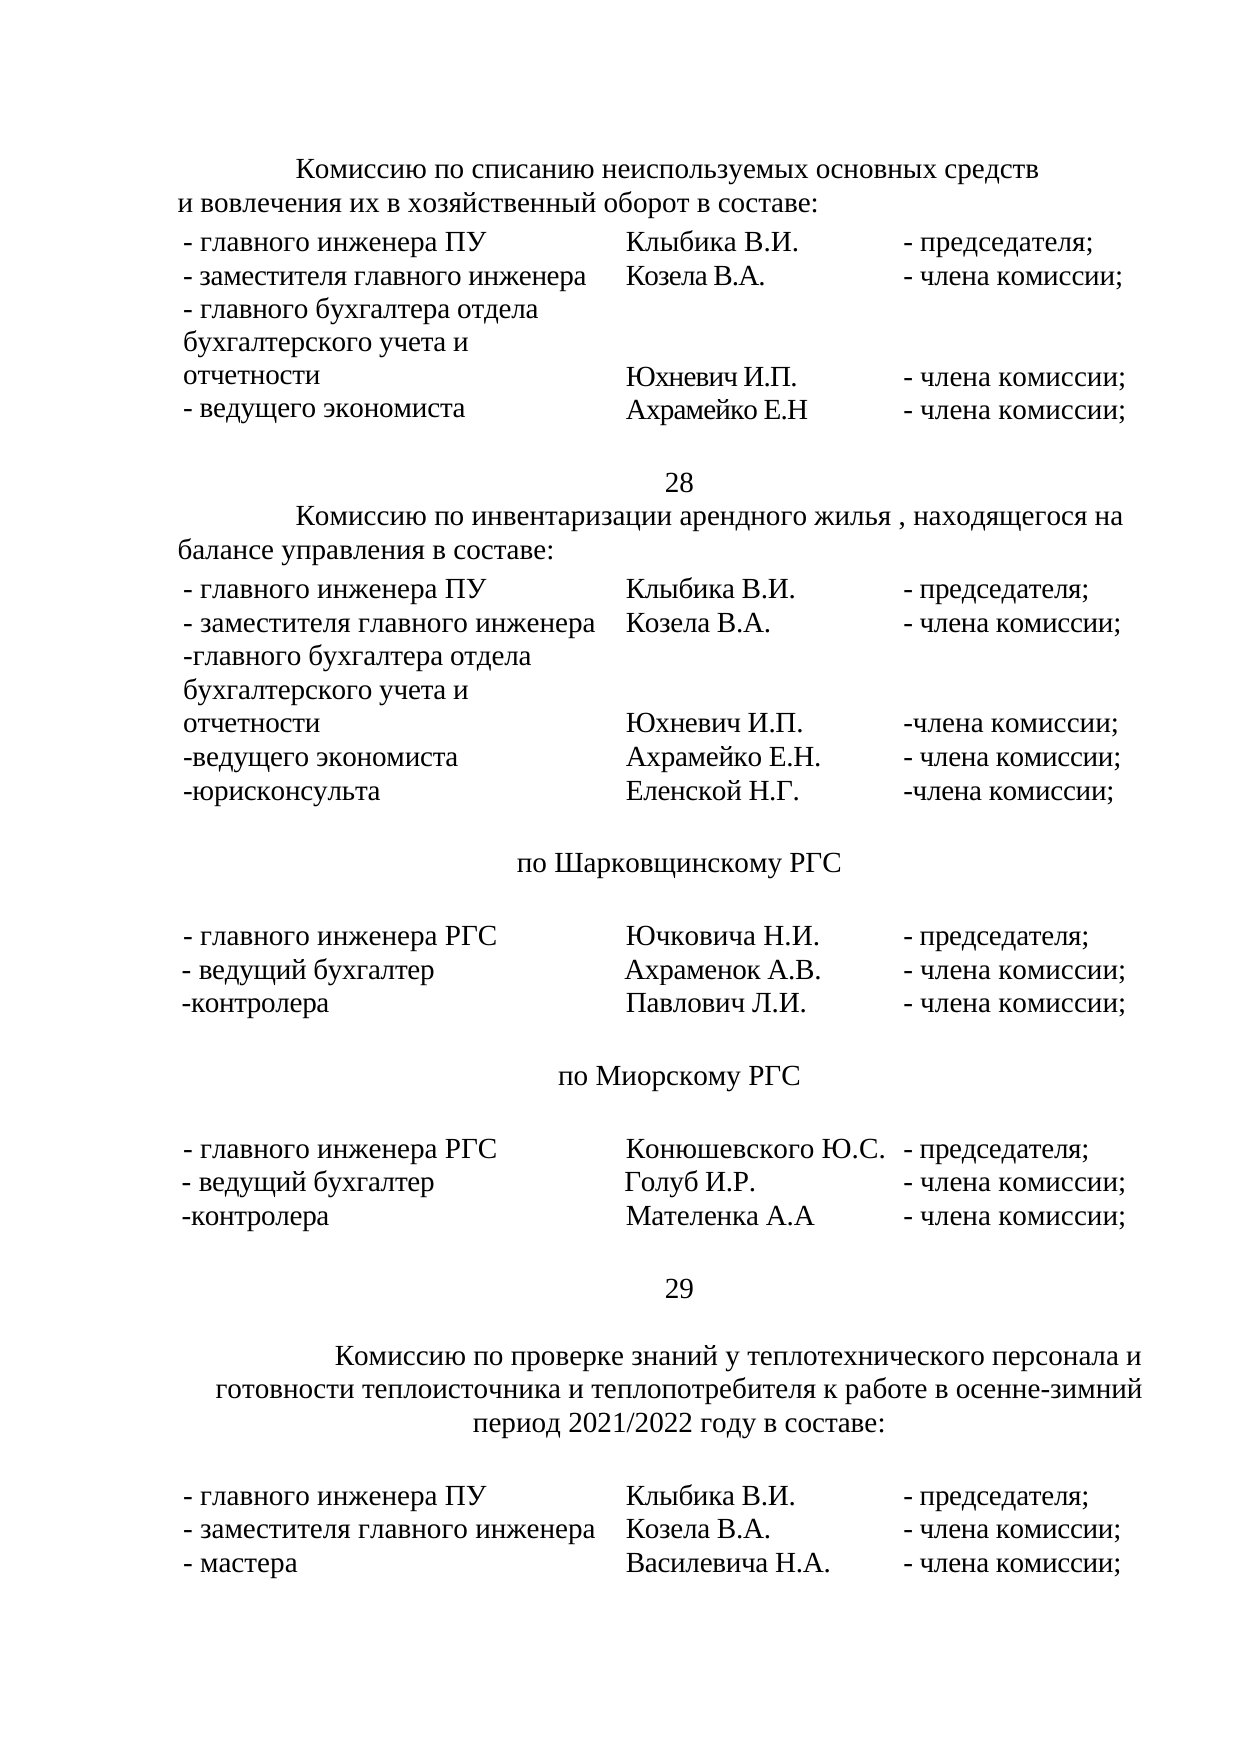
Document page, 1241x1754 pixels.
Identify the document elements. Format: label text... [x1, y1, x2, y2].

table_header [603, 1125, 620, 1237]
table_header Клыбика В.И. Козела В.А. Юхневич И.П. Ахрамейко Е.Н [620, 219, 874, 431]
table_header - председателя; - члена комиссии; - члена комиссии; [897, 1472, 1156, 1584]
table_header [603, 219, 620, 431]
table_header - главного инженера ПУ - заместителя главного инженера - мастера [177, 1472, 603, 1584]
subtitle 29 [177, 1271, 1181, 1304]
table_header - председателя; - члена комиссии; - члена комиссии; - члена комиссии; [897, 219, 1156, 431]
table_header [603, 566, 620, 812]
table_header - главного инженера ПУ - заместителя главного инженера - главного бухгалтера отдела бухгалтерского учета и отчетности - ведущего экономиста [177, 219, 603, 431]
table_header - главного инженера РГС - ведущий бухгалтер -контролера [177, 1125, 603, 1237]
table_header [892, 1125, 897, 1237]
table_header - главного инженера ПУ - заместителя главного инженера -главного бухгалтера отдела бухгалтерского учета и отчетности -ведущего экономиста -юрисконсульта [177, 566, 603, 812]
table_header Клыбика В.И. Козела В.А. Юхневич И.П. Ахрамейко Е.Н. Еленской Н.Г. [620, 566, 874, 812]
text Комиссию по списанию неиспользуемых основных средств и вовлечения их в хозяйственный оборот в составе: [177, 152, 1181, 219]
table_header [874, 219, 897, 431]
subtitle по Миорскому РГС [177, 1058, 1181, 1092]
table_header - председателя; - члена комиссии; -члена комиссии; - члена комиссии; -члена комиссии; [897, 566, 1156, 812]
table_header [874, 1472, 897, 1584]
table_header [603, 1472, 620, 1584]
table_header [603, 913, 620, 1024]
text 28 [177, 465, 1181, 498]
table_header Конюшевского Ю.С. Голуб И.Р. Мателенка А.А [620, 1125, 892, 1237]
table_header Клыбика В.И. Козела В.А. Василевича Н.А. [620, 1472, 874, 1584]
table_header Ючковича Н.И. Ахраменок А.В. Павлович Л.И. [620, 913, 892, 1024]
subtitle Комиссию по проверке знаний у теплотехнического персонала и готовности теплоисточника и теплопотребителя к работе в осенне-зимний период 2021/2022 году в составе: [177, 1338, 1181, 1438]
table_header - главного инженера РГС - ведущий бухгалтер -контролера [177, 913, 603, 1024]
table_header [892, 913, 897, 1024]
table_header - председателя; - члена комиссии; - члена комиссии; [897, 1125, 1156, 1237]
table_header [874, 566, 897, 812]
subtitle по Шарковщинскому РГС [177, 845, 1181, 879]
subtitle Комиссию по инвентаризации арендного жилья , находящегося на балансе управления в составе: [177, 498, 1181, 566]
table_header - председателя; - члена комиссии; - члена комиссии; [897, 913, 1157, 1024]
